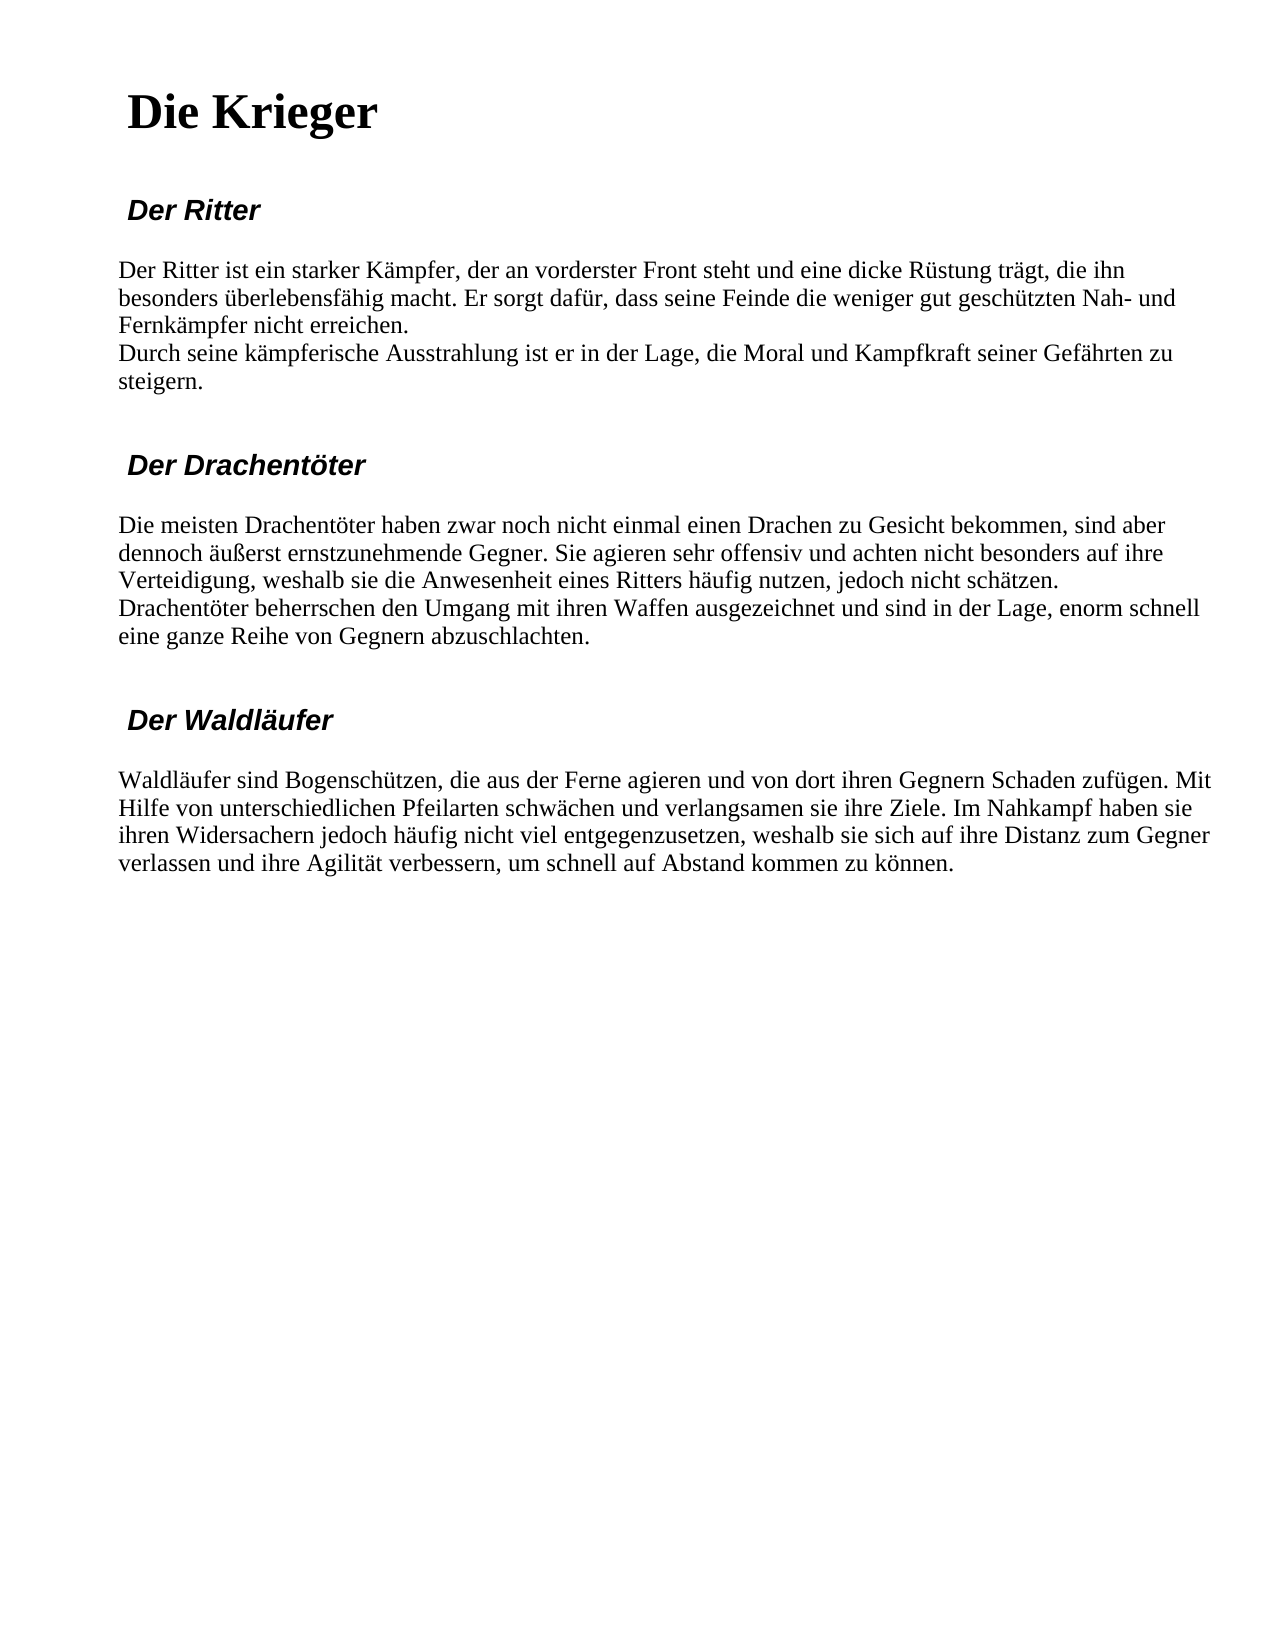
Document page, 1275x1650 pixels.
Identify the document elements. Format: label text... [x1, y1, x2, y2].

text Waldläufer sind Bogenschützen, die aus der Ferne agieren und von dort ihren Gegnern Schaden zufügen. Mit Hilfe von unterschiedlichen Pfeilarten schwächen und verlangsamen sie ihre Ziele. Im Nahkampf haben sie ihren Widersachern jedoch häufig nicht viel entgegenzusetzen, weshalb sie sich auf ihre Distanz zum Gegner verlassen und ihre Agilität verbessern, um schnell auf Abstand kommen zu können. [118, 766, 1216, 877]
subtitle Der Waldläufer [127, 704, 1207, 737]
text Die meisten Drachentöter haben zwar noch nicht einmal einen Drachen zu Gesicht bekommen, sind aber dennoch äußerst ernstzunehmende Gegner. Sie agieren sehr offensiv und achten nicht besonders auf ihre Verteidigung, weshalb sie die Anwesenheit eines Ritters häufig nutzen, jedoch nicht schätzen. Drachentöter beherrschen den Umgang mit ihren Waffen ausgezeichnet und sind in der Lage, enorm schnell eine ganze Reihe von Gegnern abzuschlachten. [118, 511, 1216, 650]
text Der Ritter ist ein starker Kämpfer, der an vorderster Front steht und eine dicke Rüstung trägt, die ihn besonders überlebensfähig macht. Er sorgt dafür, dass seine Feinde die weniger gut geschützten Nah- und Fernkämpfer nicht erreichen. Durch seine kämpferische Ausstrahlung ist er in der Lage, die Moral und Kampfkraft seiner Gefährten zu steigern. [118, 256, 1216, 394]
subtitle Der Drachentöter [127, 449, 1207, 482]
subtitle Die Krieger [127, 84, 1207, 139]
subtitle Der Ritter [127, 194, 1207, 227]
